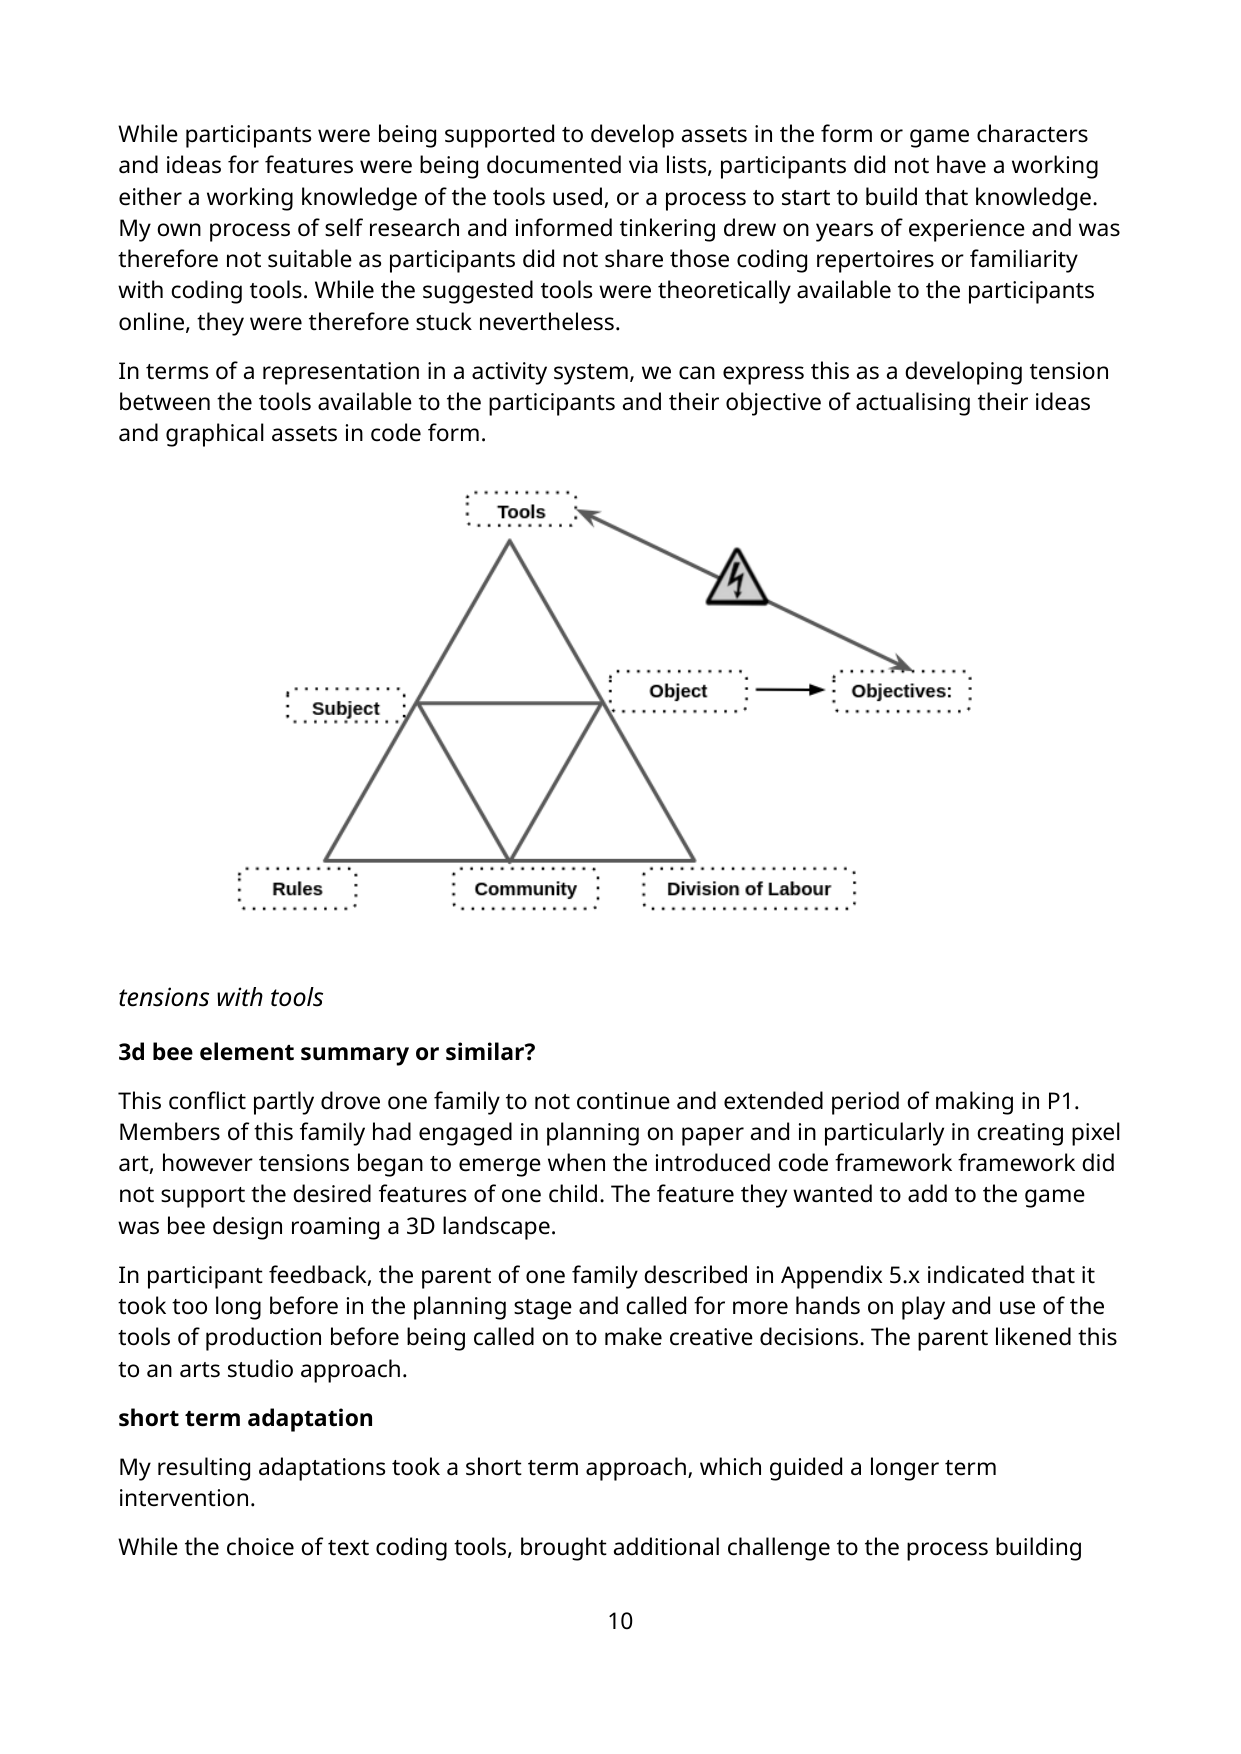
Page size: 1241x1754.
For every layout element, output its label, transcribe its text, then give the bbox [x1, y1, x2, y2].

picture [118, 457, 1072, 968]
text In participant feedback, the parent of one family described in Appendix 5.x indicated that it took too long before in the planning stage and called for more hands on play and use of the tools of production before being called on to make creative decisions. The parent likened this to an arts studio approach. [118, 1259, 1122, 1384]
text While participants were being supported to develop assets in the form or game characters and ideas for features were being documented via lists, participants did not have a working either a working knowledge of the tools used, or a process to start to build that knowledge. My own process of self research and informed tinkering drew on years of experience and was therefore not suitable as participants did not share those coding repertoires or familiarity with coding tools. While the suggested tools were theoretically available to the participants online, they were therefore stuck nevertheless. [118, 118, 1122, 337]
text This conflict partly drove one family to not continue and extended period of making in P1. Members of this family had engaged in planning on paper and in particularly in creating pixel art, however tensions began to emerge when the introduced code framework framework did not support the desired features of one child. The feature they wanted to add to the game was bee design roaming a 3D landscape. [118, 1085, 1122, 1241]
text In terms of a representation in a activity system, we can express this as a developing tension between the tools available to the participants and their objective of actualising their ideas and graphical assets in code form. [118, 355, 1122, 448]
text While the choice of text coding tools, brought additional challenge to the process building [118, 1531, 1122, 1563]
text short term adaptation [118, 1402, 1122, 1433]
text 3d bee element summary or similar? [118, 1036, 1122, 1067]
text tensions with tools [118, 980, 1122, 1014]
text My resulting adaptations took a short term approach, which guided a longer term intervention. [118, 1451, 1122, 1513]
